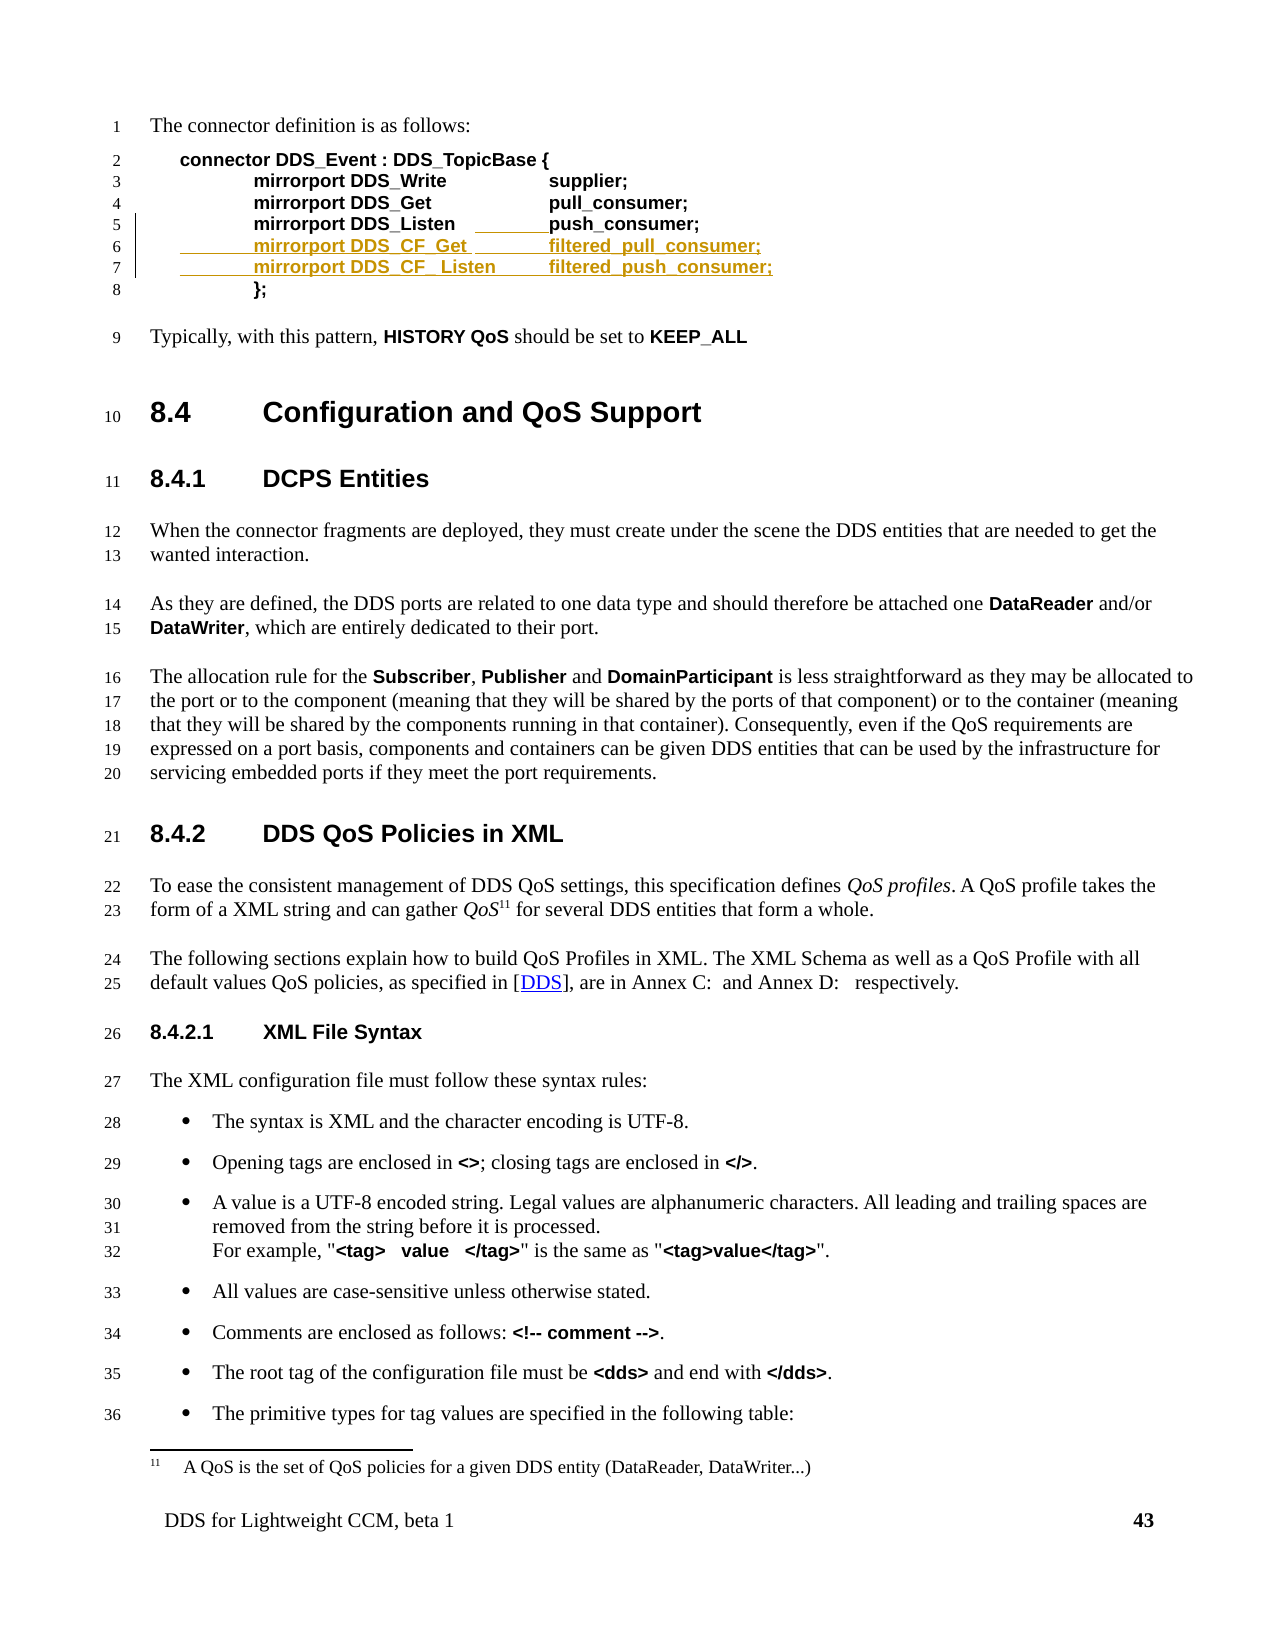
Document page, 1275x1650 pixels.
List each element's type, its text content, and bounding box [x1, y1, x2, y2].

list A value is a UTF-8 encoded string. Legal values are alphanumeric characters. All leading and trailing spaces are removed from the string before it is processed. For example, "<tag> value </tag>" is the same as "<tag>value</tag>". [182, 1190, 1200, 1262]
subtitle XML File Syntax [150, 1019, 1200, 1043]
list All values are case-sensitive unless otherwise stated. [182, 1279, 1200, 1303]
list The root tag of the configuration file must be <dds> and end with </dds>. [182, 1360, 1200, 1384]
text mirrorport DDS_Write supplier; [179, 170, 1200, 191]
list The syntax is XML and the character encoding is UTF-8. [182, 1109, 1200, 1133]
text Typically, with this pattern, HISTORY QoS should be set to KEEP_ALL [150, 324, 1200, 348]
text connector DDS_Event : DDS_TopicBase { [179, 148, 1200, 170]
text To ease the consistent management of DDS QoS settings, this specification defines QoS profiles. A QoS profile takes the form of a XML string and can gather QoS for several DDS entities that form a whole. [150, 873, 1200, 921]
list Opening tags are enclosed in <>; closing tags are enclosed in </>. [182, 1149, 1200, 1174]
text mirrorport DDS_CF_ Listen filtered_push_consumer; [179, 256, 1200, 278]
text The following sections explain how to build QoS Profiles in XML. The XML Schema as well as a QoS Profile with all default values QoS policies, as specified in [DDS], are in Annex C: and Annex D: respectively. [150, 946, 1200, 994]
text mirrorport DDS_Listen push_consumer; [179, 213, 1200, 234]
subtitle DCPS Entities [150, 464, 1200, 493]
list The primitive types for tag values are specified in the following table: [182, 1401, 1200, 1425]
subtitle Configuration and QoS Support [150, 395, 1200, 429]
text The connector definition is as follows: [150, 112, 1200, 137]
text The allocation rule for the Subscriber, Publisher and DomainParticipant is less straightforward as they may be allocated to the port or to the component (meaning that they will be shared by the ports of that component) or to the container (meaning that they will be shared by the components running in that container). Consequently, even if the QoS requirements are expressed on a port basis, components and containers can be given DDS entities that can be used by the infrastructure for servicing embedded ports if they meet the port requirements. [150, 664, 1200, 784]
text mirrorport DDS_CF_Get filtered_pull_consumer; [179, 234, 1200, 256]
text A QoS is the set of QoS policies for a given DDS entity (DataReader, DataWriter...) [150, 1456, 1200, 1477]
list Comments are enclosed as follows: <!-- comment -->. [182, 1319, 1200, 1344]
text When the connector fragments are deployed, they must create under the scene the DDS entities that are needed to get the wanted interaction. [150, 518, 1200, 566]
text As they are defined, the DDS ports are related to one data type and should therefore be attached one DataReader and/or DataWriter, which are entirely dedicated to their port. [150, 591, 1200, 639]
text The XML configuration file must follow these syntax rules: [150, 1068, 1200, 1092]
text }; [179, 278, 1200, 299]
text mirrorport DDS_Get pull_consumer; [179, 191, 1200, 213]
subtitle DDS QoS Policies in XML [150, 819, 1200, 848]
